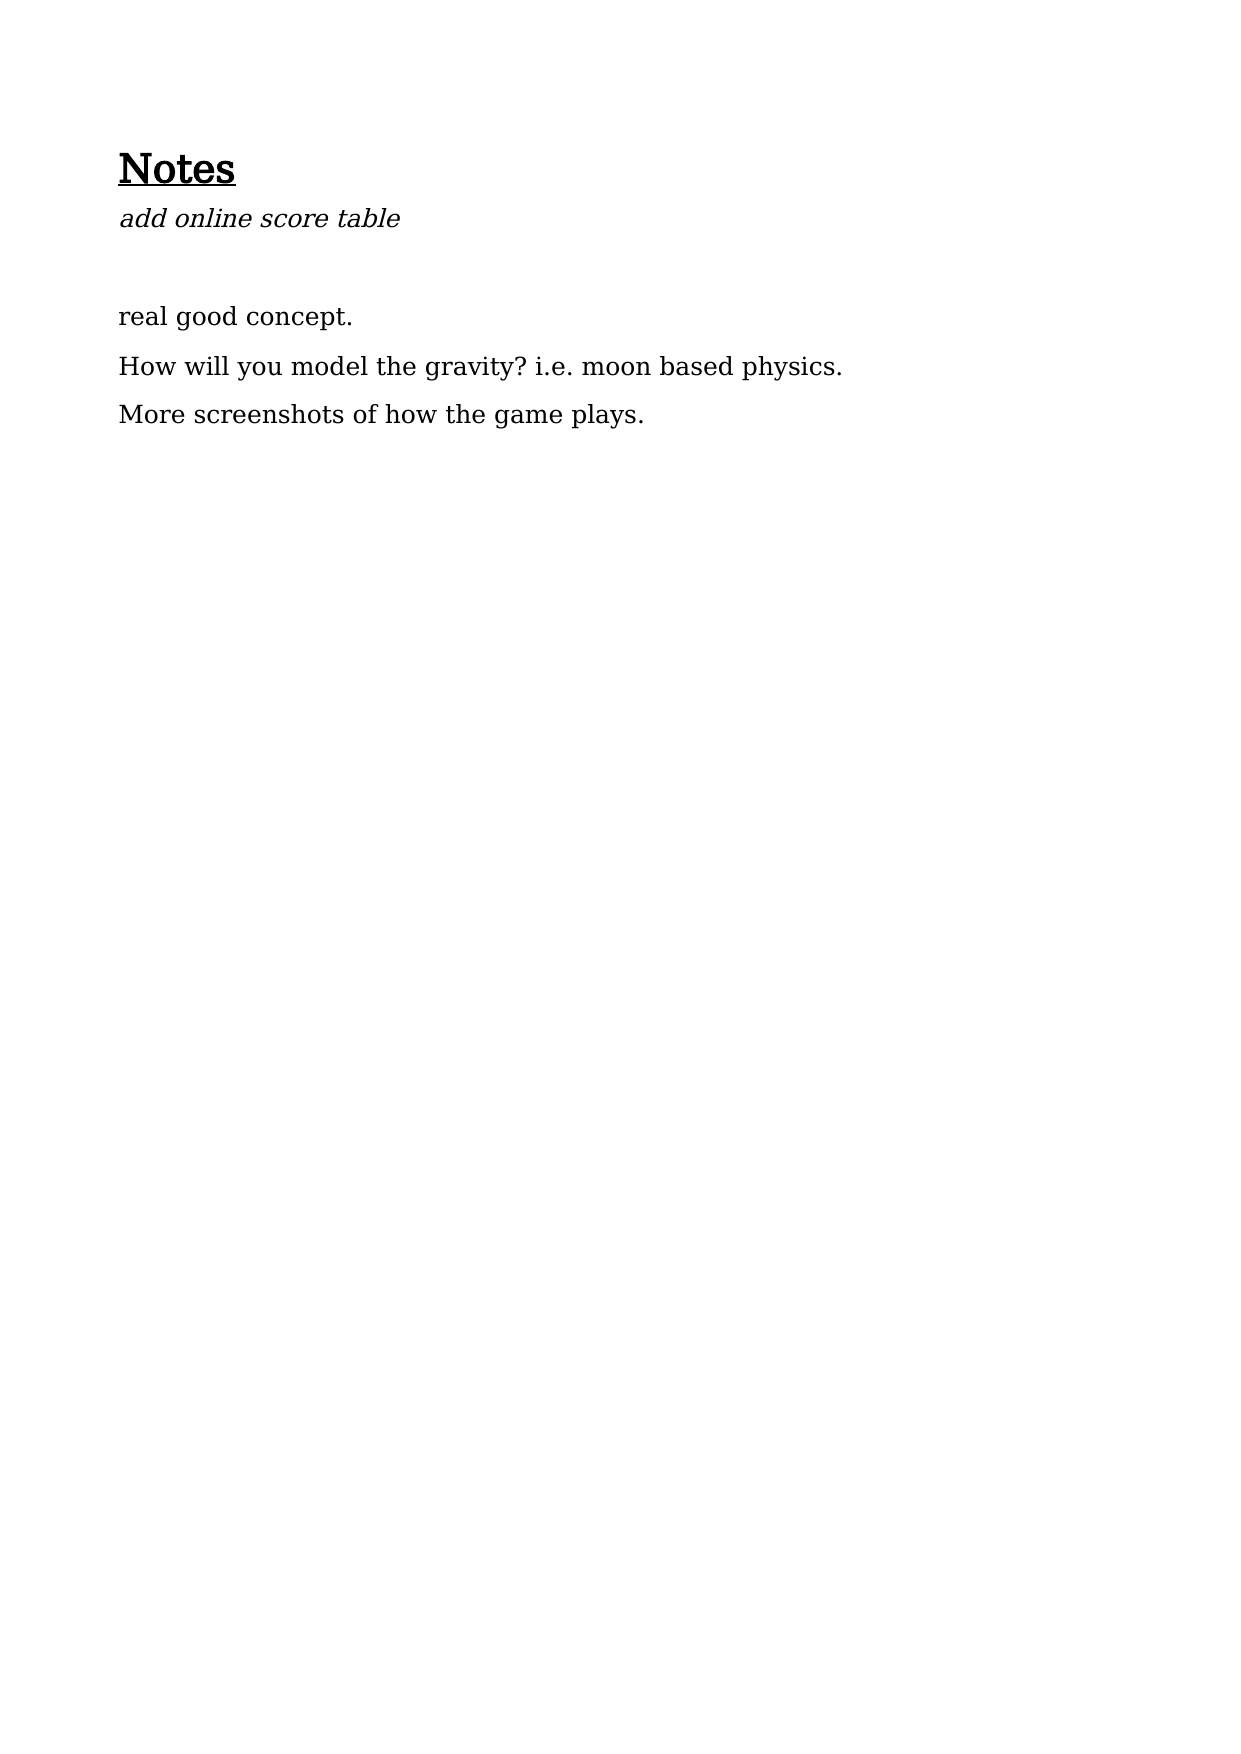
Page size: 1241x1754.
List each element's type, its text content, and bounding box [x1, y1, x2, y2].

subtitle Notes [118, 143, 1122, 190]
text real good concept. [118, 301, 1122, 331]
text How will you model the gravity? i.e. moon based physics. [118, 350, 1122, 380]
text More screenshots of how the game plays. [118, 399, 1122, 429]
text add online score table [118, 203, 1122, 233]
